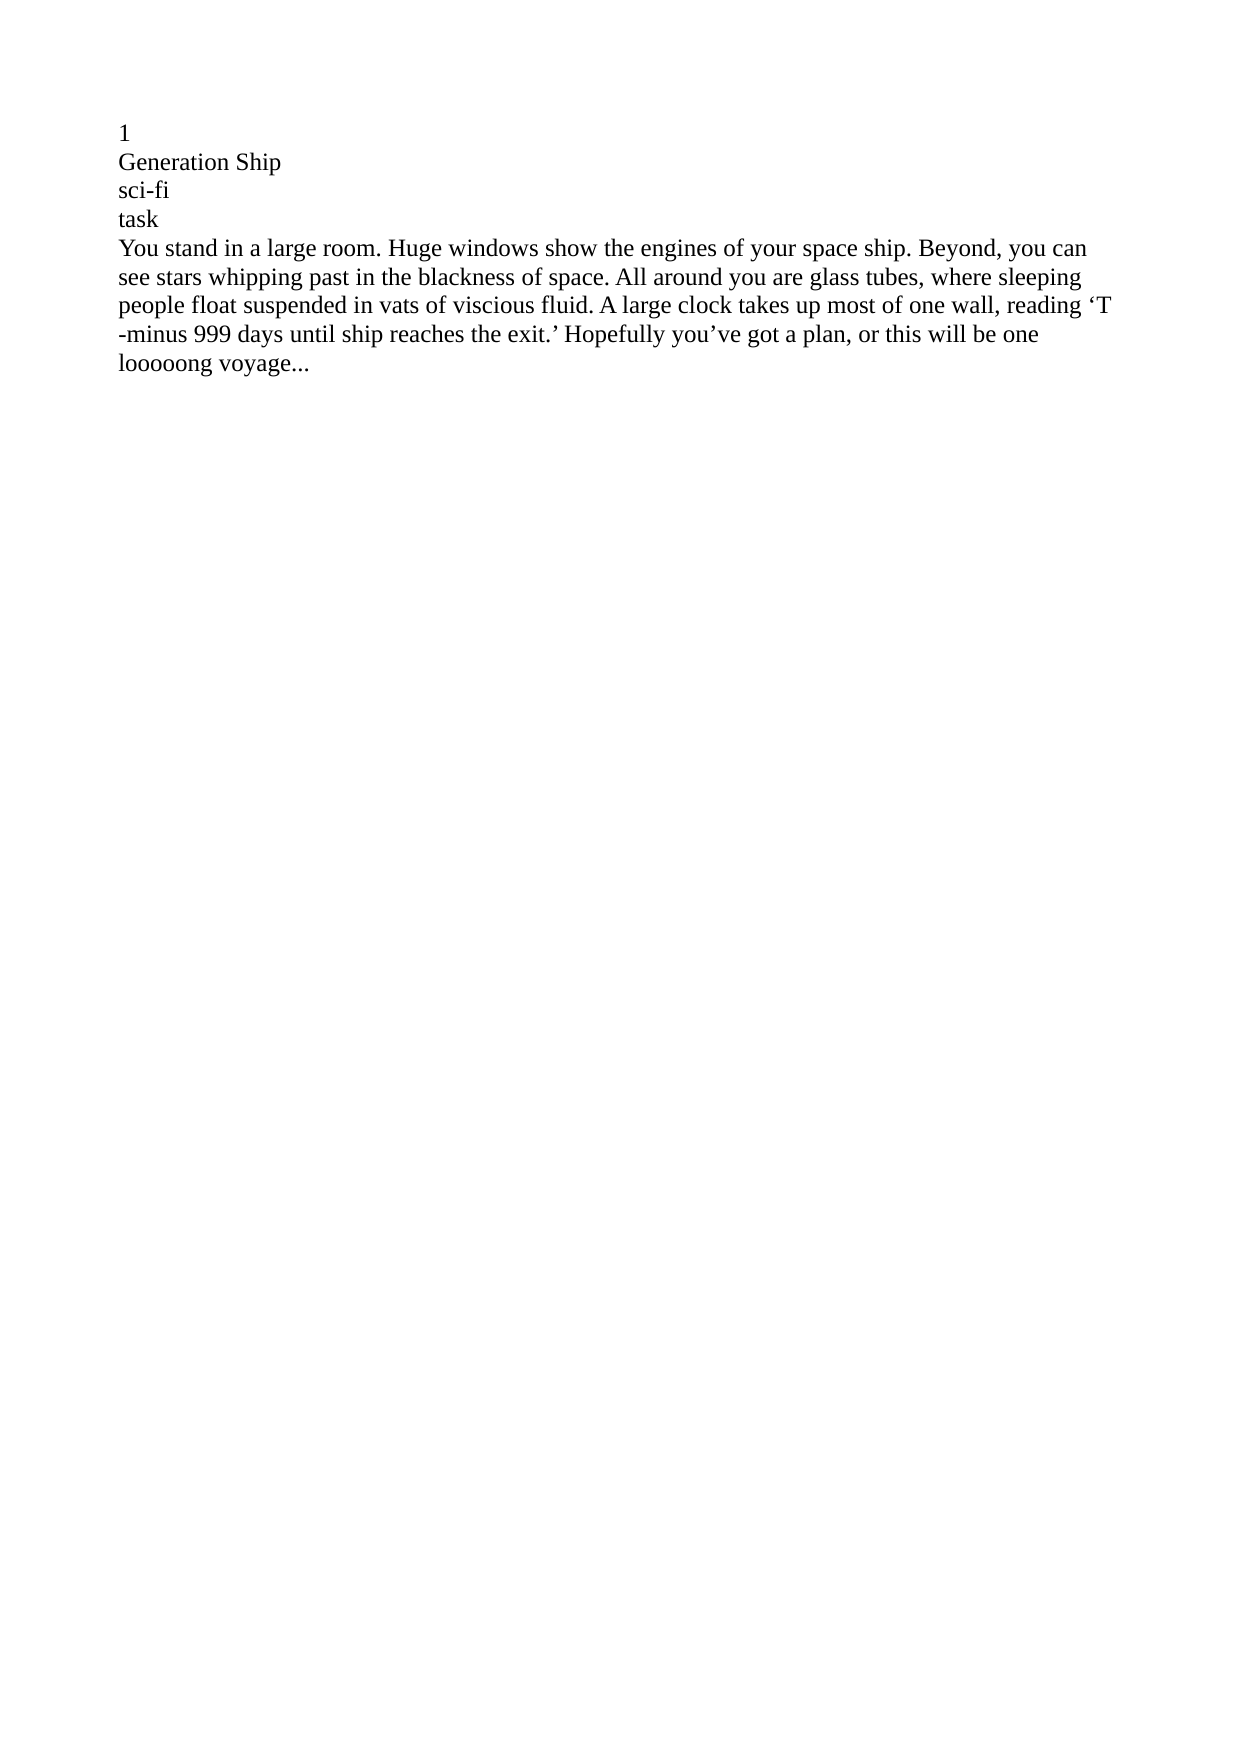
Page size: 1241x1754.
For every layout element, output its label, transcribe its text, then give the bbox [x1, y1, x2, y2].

text 1 [118, 118, 1122, 147]
text task [118, 204, 1122, 233]
text Generation Ship [118, 147, 1122, 176]
text You stand in a large room. Huge windows show the engines of your space ship. Beyond, you can see stars whipping past in the blackness of space. All around you are glass tubes, where sleeping people float suspended in vats of viscious fluid. A large clock takes up most of one wall, reading ‘T -minus 999 days until ship reaches the exit.’ Hopefully you’ve got a plan, or this will be one looooong voyage... [118, 233, 1122, 377]
text sci-fi [118, 176, 1122, 204]
